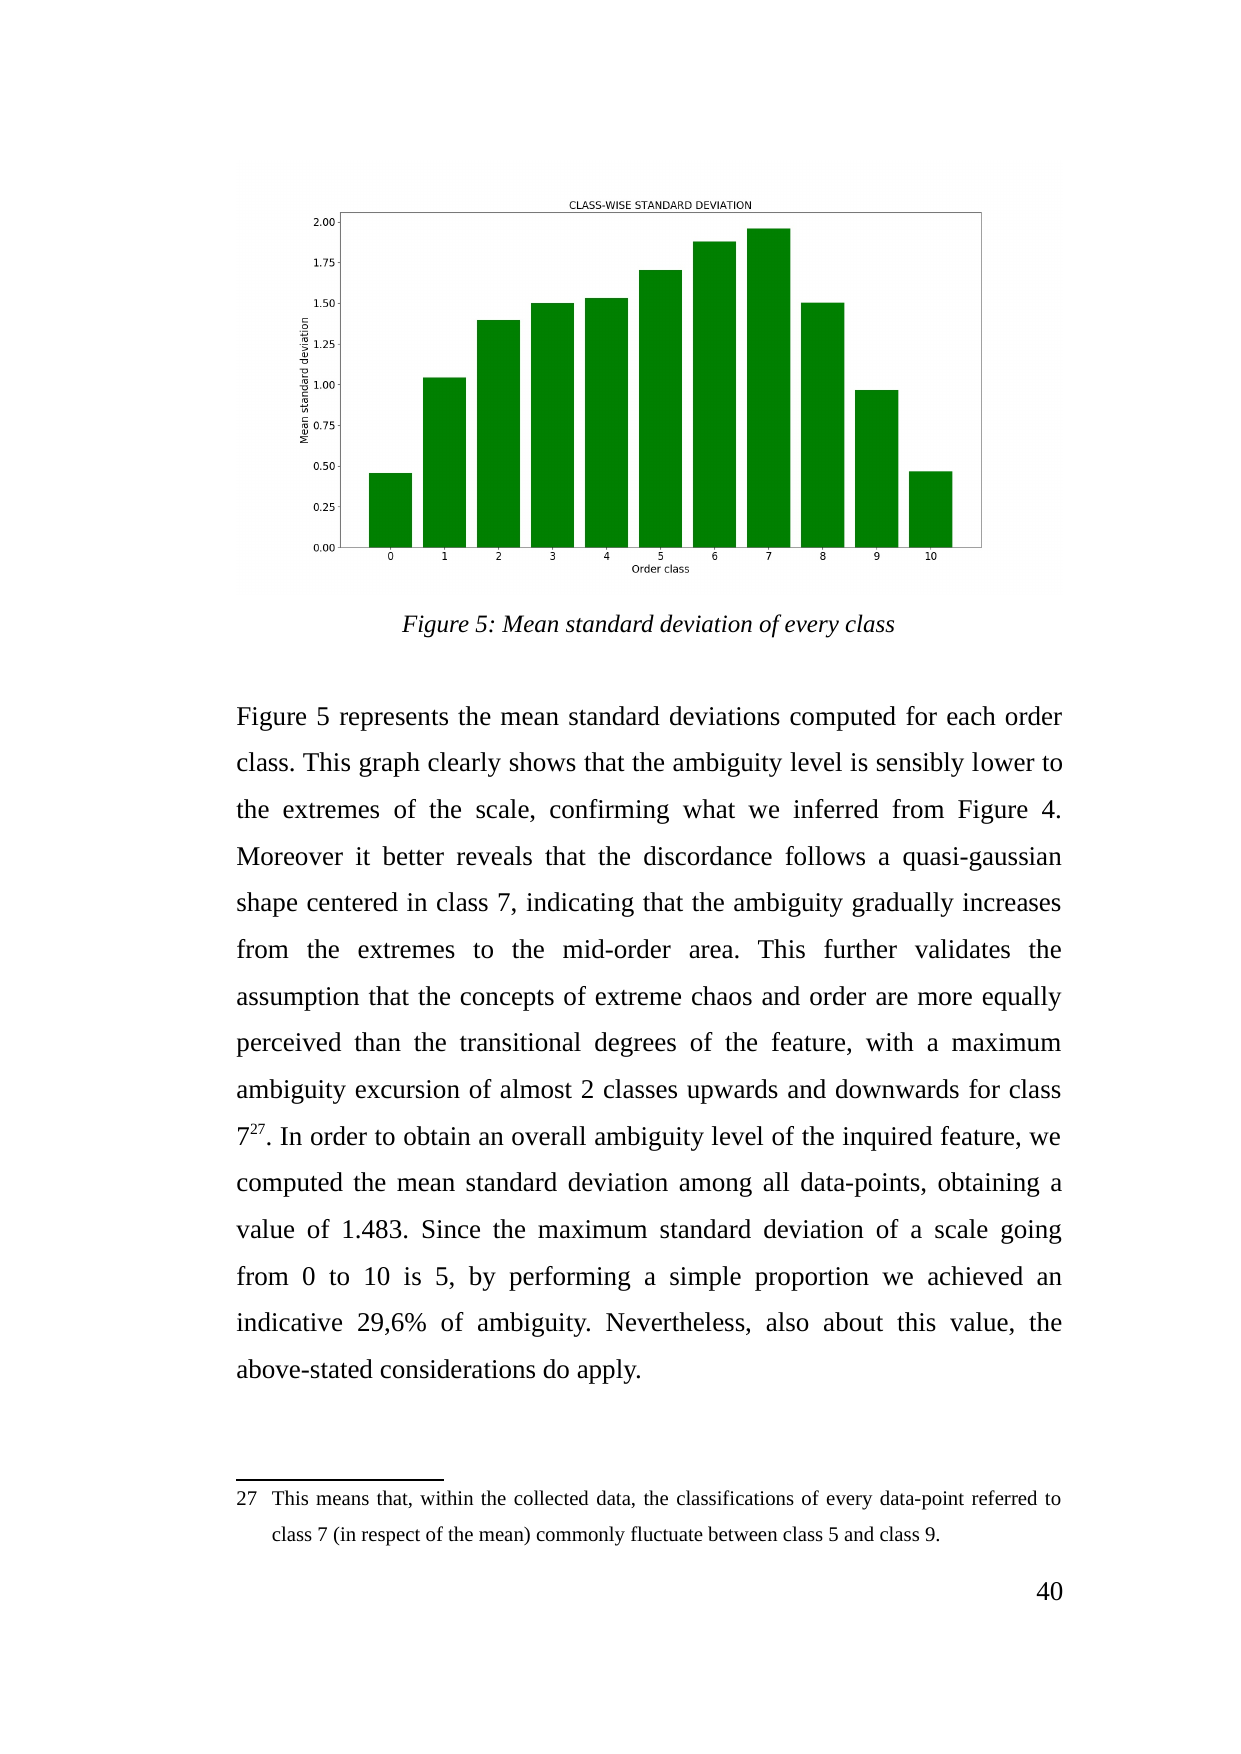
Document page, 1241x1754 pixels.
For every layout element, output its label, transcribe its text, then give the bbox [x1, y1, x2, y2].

text This means that, within the collected data, the classifications of every data-point referred to class 7 (in respect of the mean) commonly fluctuate between class 5 and class 9. [236, 1486, 1063, 1546]
picture [236, 160, 1063, 595]
text Figure 5 represents the mean standard deviations computed for each order class. This graph clearly shows that the ambiguity level is sensibly lower to the extremes of the scale, confirming what we inferred from Figure 4. Moreover it better reveals that the discordance follows a quasi-gaussian shape centered in class 7, indicating that the ambiguity gradually increases from the extremes to the mid-order area. This further validates the assumption that the concepts of extreme chaos and order are more equally perceived than the transitional degrees of the feature, with a maximum ambiguity excursion of almost 2 classes upwards and downwards for class 7. In order to obtain an overall ambiguity level of the inquired feature, we computed the mean standard deviation among all data-points, obtaining a value of 1.483. Since the maximum standard deviation of a scale going from 0 to 10 is 5, by performing a simple proportion we achieved an indicative 29,6% of ambiguity. Nevertheless, also about this value, the above-stated considerations do apply. [236, 700, 1063, 1384]
text Figure 5: Mean standard deviation of every class [236, 595, 1063, 638]
